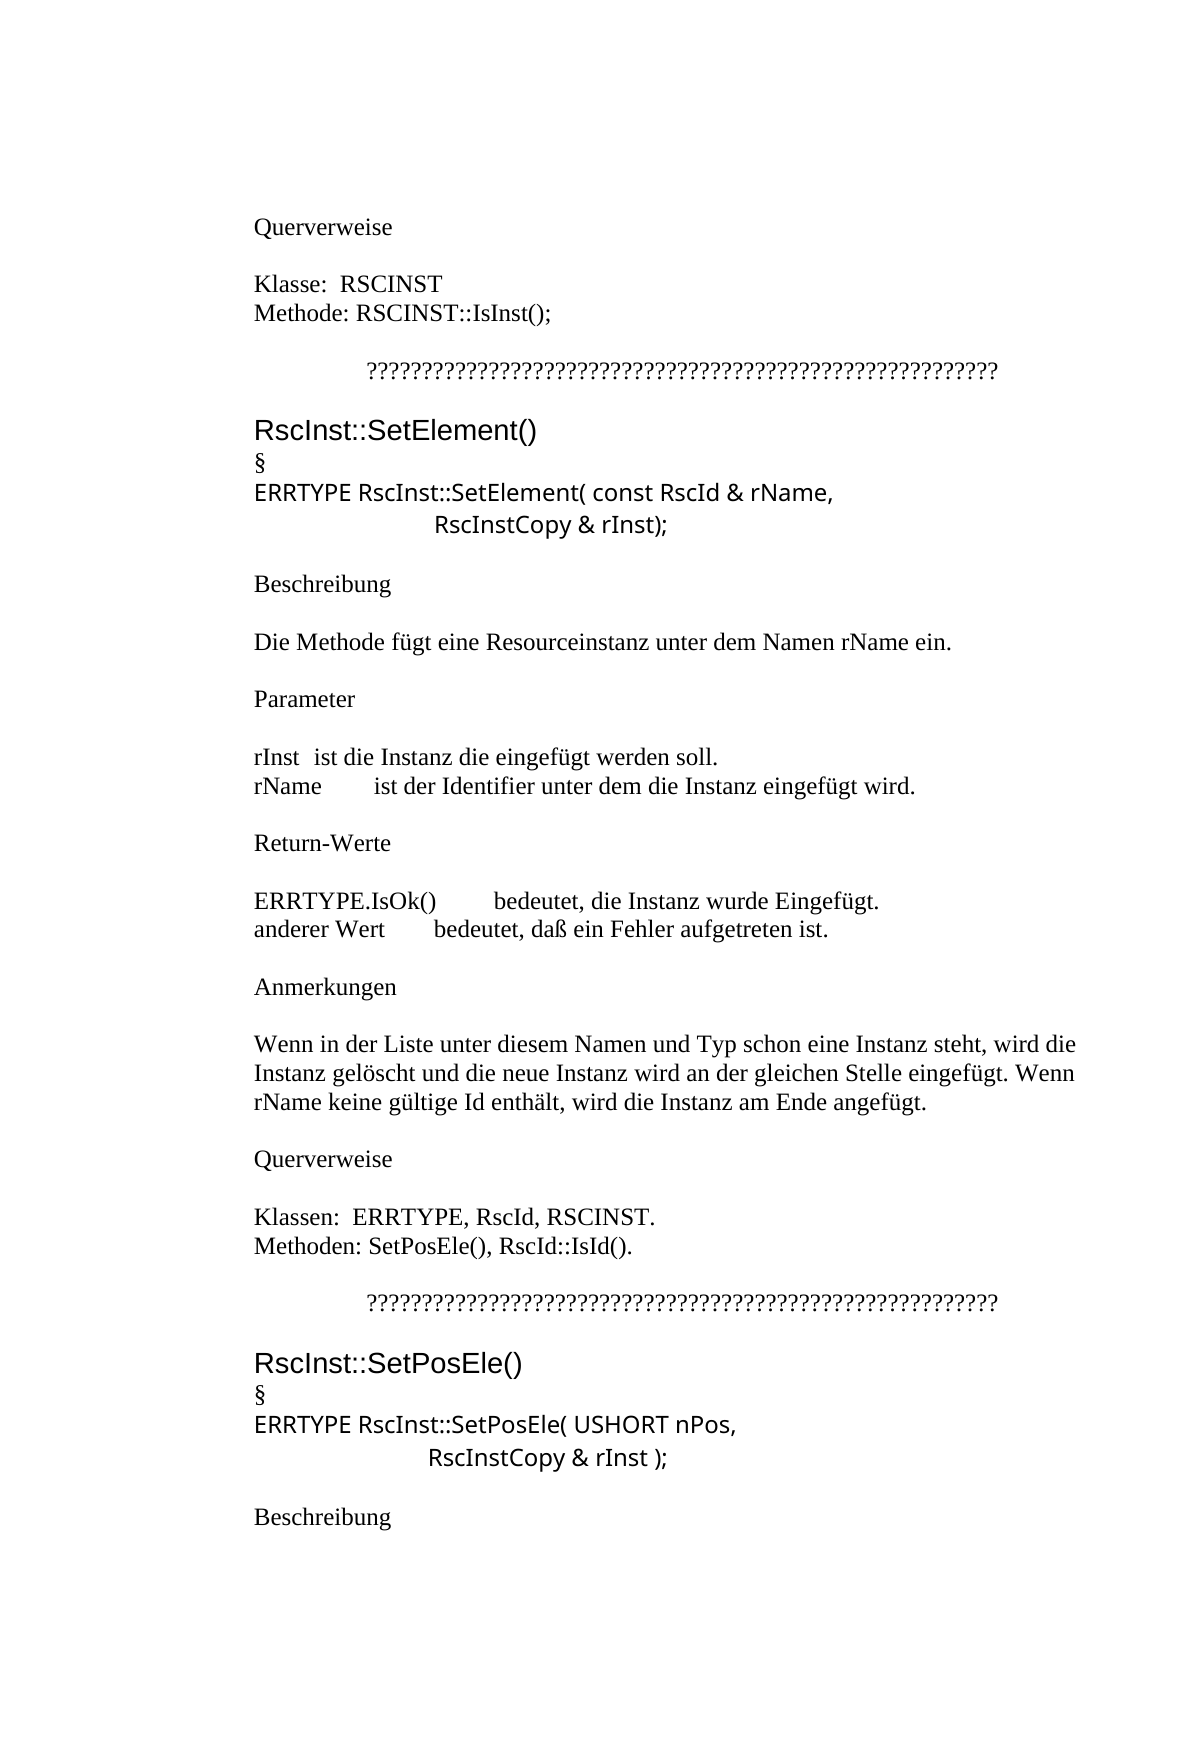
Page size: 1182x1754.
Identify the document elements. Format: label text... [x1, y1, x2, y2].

text Die Methode fügt eine Resourceinstanz unter dem Namen rName ein. [254, 627, 1110, 656]
text ????????????????????????????????????????????????????????? [254, 356, 1110, 384]
text Methode: RSCINST::IsInst(); [254, 298, 1110, 327]
text Return-Werte [254, 828, 1110, 857]
text Querverweise [254, 212, 1110, 241]
list ERRTYPE RscInst::SetElement( const RscId & rName, [254, 476, 1110, 508]
list RscInstCopy & rInst); [254, 508, 1110, 541]
text Beschreibung [254, 569, 1110, 598]
text Methoden: SetPosEle(), RscId::IsId(). [254, 1231, 1110, 1259]
text Beschreibung [254, 1502, 1110, 1531]
text rInst ist die Instanz die eingefügt werden soll. [254, 742, 1110, 771]
text Querverweise [254, 1144, 1110, 1173]
text Anmerkungen [254, 972, 1110, 1001]
subtitle RscInst::SetPosEle() [254, 1346, 1110, 1379]
text Klassen: ERRTYPE, RscId, RSCINST. [254, 1202, 1110, 1231]
text ????????????????????????????????????????????????????????? [254, 1288, 1110, 1317]
text Wenn in der Liste unter diesem Namen und Typ schon eine Instanz steht, wird die Instanz gelöscht und die neue Instanz wird an der gleichen Stelle eingefügt. Wenn rName keine gültige Id enthält, wird die Instanz am Ende angefügt. [254, 1029, 1110, 1116]
subtitle RscInst::SetElement() [254, 413, 1110, 447]
text rName ist der Identifier unter dem die Instanz eingefügt wird. [254, 771, 1110, 799]
text ERRTYPE.IsOk() bedeutet, die Instanz wurde Eingefügt. [254, 886, 1110, 914]
text Parameter [254, 684, 1110, 713]
list RscInstCopy & rInst ); [254, 1441, 1110, 1473]
text anderer Wert bedeutet, daß ein Fehler aufgetreten ist. [254, 914, 1110, 943]
text Klasse: RSCINST [254, 269, 1110, 298]
list ERRTYPE RscInst::SetPosEle( USHORT nPos, [254, 1408, 1110, 1441]
text § [254, 447, 1110, 476]
text § [254, 1379, 1110, 1408]
